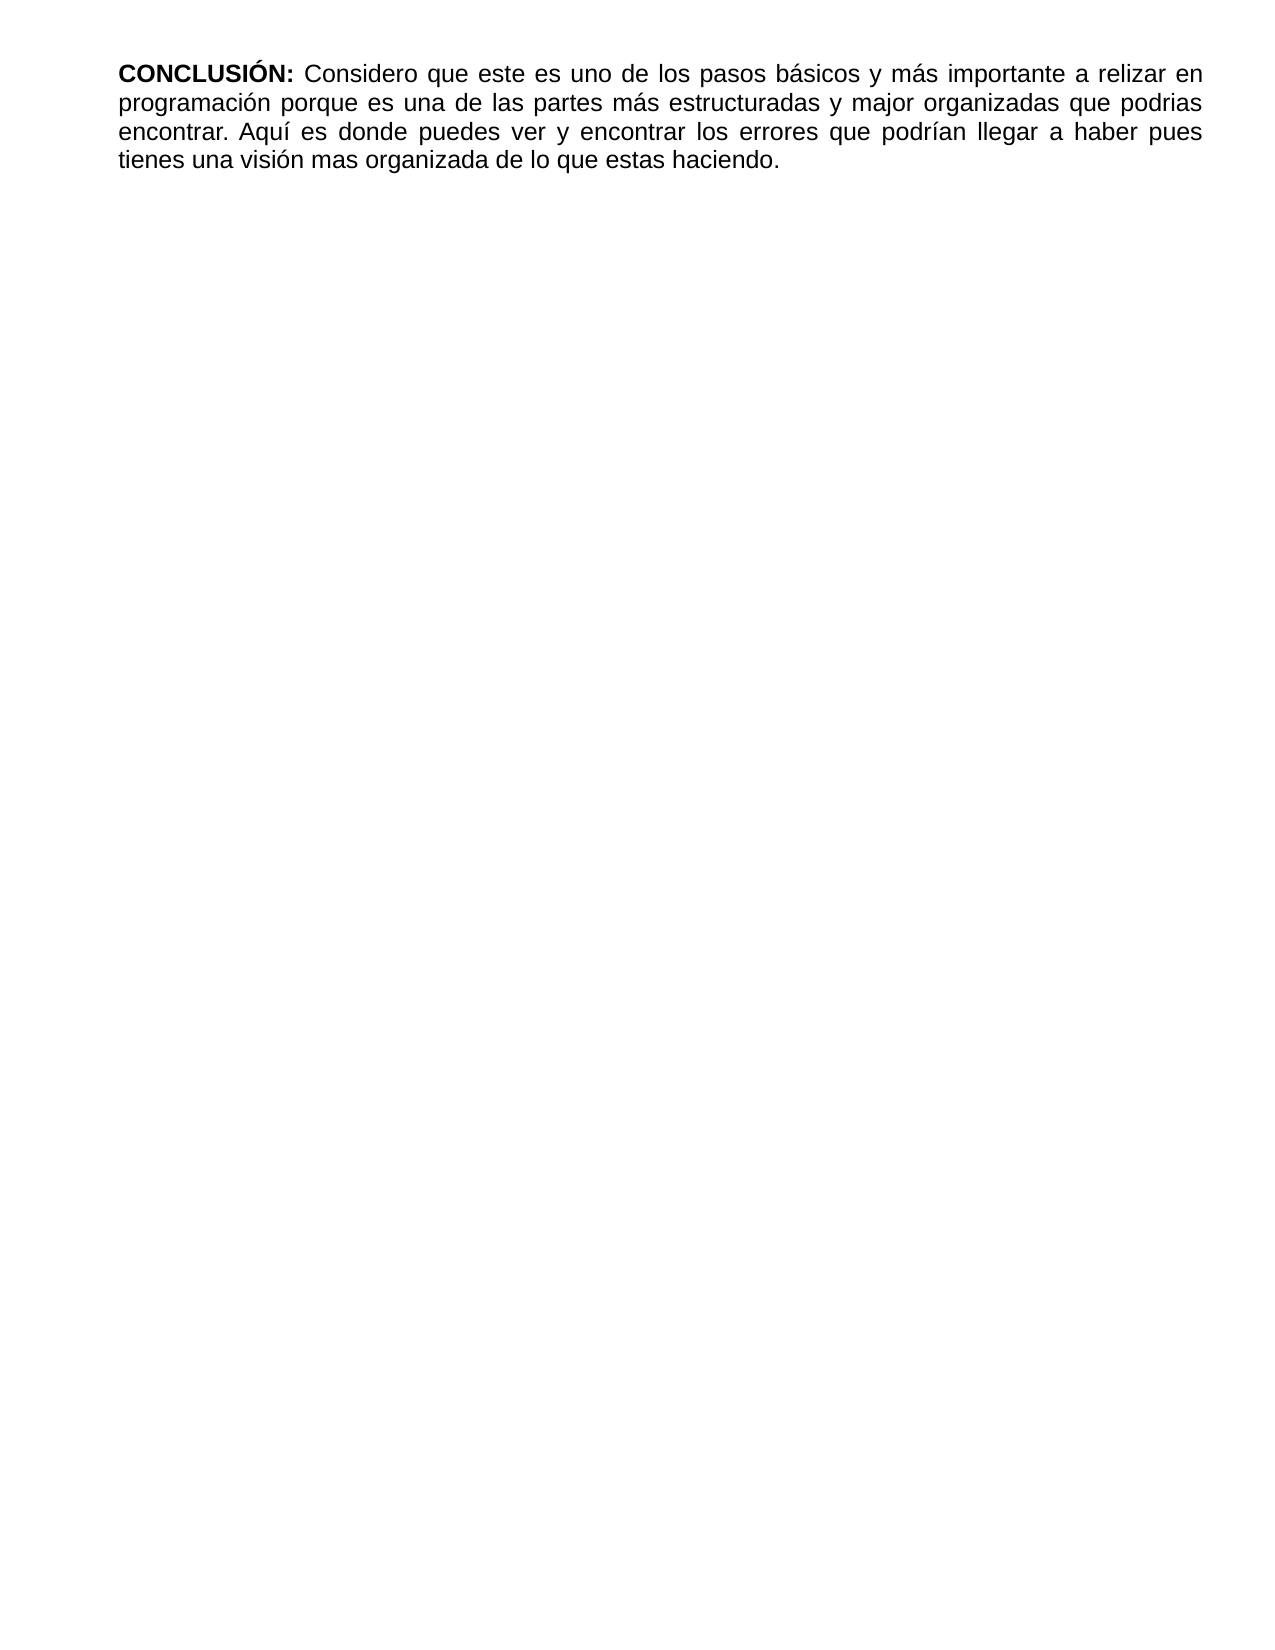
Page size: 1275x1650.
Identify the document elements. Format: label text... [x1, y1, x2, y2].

text CONCLUSIÓN: Considero que este es uno de los pasos básicos y más importante a relizar en programación porque es una de las partes más estructuradas y major organizadas que podrias encontrar. Aquí es donde puedes ver y encontrar los errores que podrían llegar a haber pues tienes una visión mas organizada de lo que estas haciendo. [118, 59, 1205, 174]
